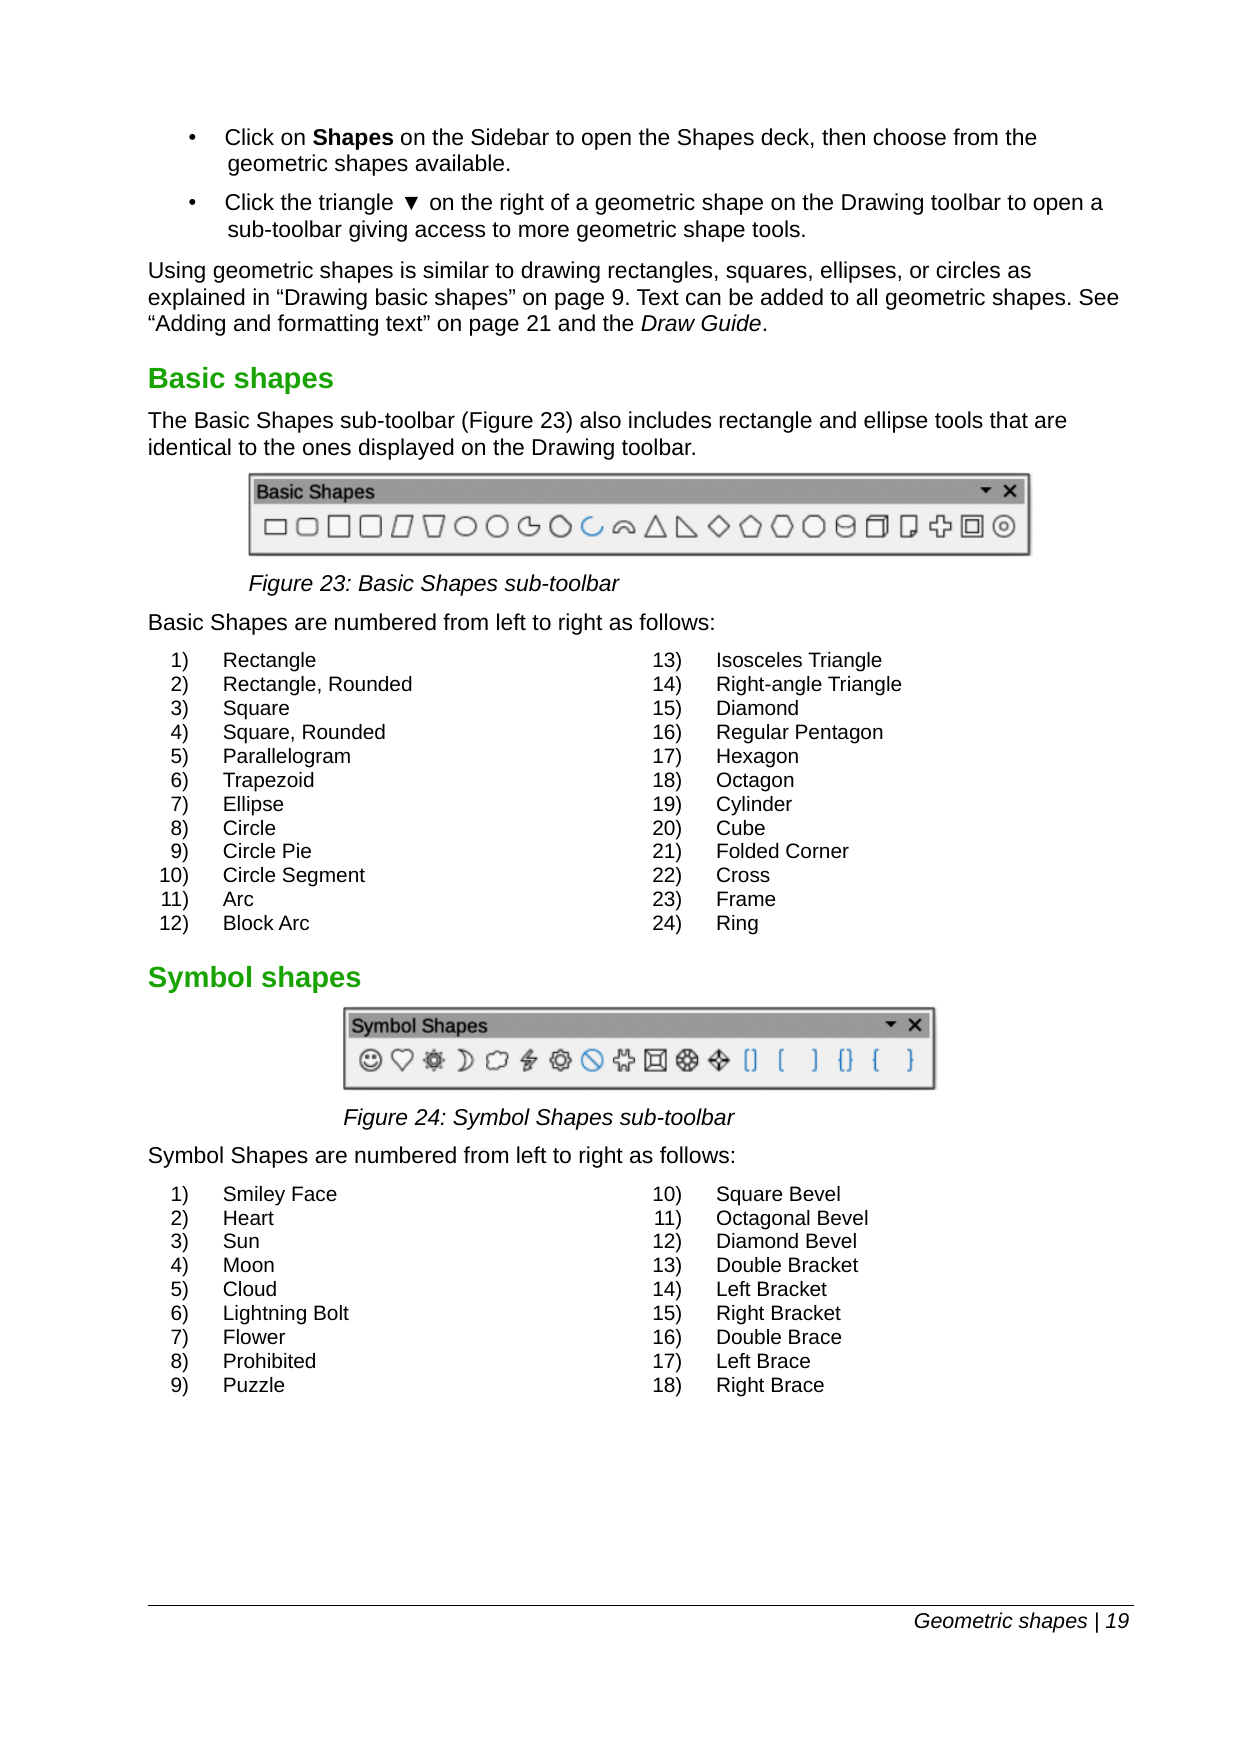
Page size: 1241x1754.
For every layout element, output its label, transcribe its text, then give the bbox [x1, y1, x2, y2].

picture [343, 1006, 939, 1092]
list Block Arc [189, 911, 641, 935]
list Double Brace [682, 1325, 1134, 1349]
list Heart [189, 1205, 641, 1229]
list Circle Segment [189, 863, 641, 887]
list Hexagon [682, 743, 1134, 767]
list Trapezoid [189, 767, 641, 791]
list Right-angle Triangle [682, 672, 1134, 696]
list Sun [189, 1229, 641, 1253]
list Smiley Face [189, 1181, 641, 1205]
list Rectangle [189, 648, 641, 672]
list Circle [189, 815, 641, 839]
list Cross [682, 863, 1134, 887]
list Left Brace [682, 1349, 1134, 1373]
list Puzzle [189, 1373, 641, 1397]
list Double Bracket [682, 1253, 1134, 1277]
text Figure 23: Basic Shapes sub-toolbar [248, 570, 1033, 596]
list Click on Shapes on the Sidebar to open the Shapes deck, then choose from the geometric shapes available. [185, 121, 1134, 177]
text Using geometric shapes is similar to drawing rectangles, squares, ellipses, or circles as explained in “Drawing basic shapes” on page 9. Text can be added to all geometric shapes. See “Adding and formatting text” on page 21 and the Draw Guide. [148, 257, 1134, 336]
text Symbol Shapes are numbered from left to right as follows: [148, 1142, 1134, 1169]
list Folded Corner [682, 839, 1134, 863]
text Basic Shapes are numbered from left to right as follows: [148, 609, 1134, 635]
list Flower [189, 1325, 641, 1349]
list Isosceles Triangle [682, 648, 1134, 672]
list Lightning Bolt [189, 1301, 641, 1325]
list Rectangle, Rounded [189, 672, 641, 696]
list Ring [682, 911, 1134, 935]
list Square Bevel [682, 1181, 1134, 1205]
list Regular Pentagon [682, 719, 1134, 743]
list Right Brace [682, 1373, 1134, 1397]
list Diamond Bevel [682, 1229, 1134, 1253]
list Arc [189, 887, 641, 911]
list Octagonal Bevel [682, 1205, 1134, 1229]
list Diamond [682, 696, 1134, 719]
list Parallelogram [189, 743, 641, 767]
list Moon [189, 1253, 641, 1277]
picture [248, 472, 1034, 558]
text Figure 24: Symbol Shapes sub-toolbar [343, 1104, 938, 1130]
list Frame [682, 887, 1134, 911]
list Right Bracket [682, 1301, 1134, 1325]
subtitle Symbol shapes [148, 960, 1134, 994]
list Circle Pie [189, 839, 641, 863]
list Cube [682, 815, 1134, 839]
list Square, Rounded [189, 719, 641, 743]
list Square [189, 696, 641, 719]
list Ellipse [189, 791, 641, 815]
list Octagon [682, 767, 1134, 791]
text The Basic Shapes sub-toolbar (Figure 23) also includes rectangle and ellipse tools that are identical to the ones displayed on the Drawing toolbar. [148, 407, 1134, 460]
list Cylinder [682, 791, 1134, 815]
list Click the triangle ▼ on the right of a geometric shape on the Drawing toolbar to open a sub-toolbar giving access to more geometric shape tools. [185, 186, 1134, 245]
subtitle Basic shapes [148, 361, 1134, 395]
list Prohibited [189, 1349, 641, 1373]
list Cloud [189, 1277, 641, 1301]
list Left Bracket [682, 1277, 1134, 1301]
